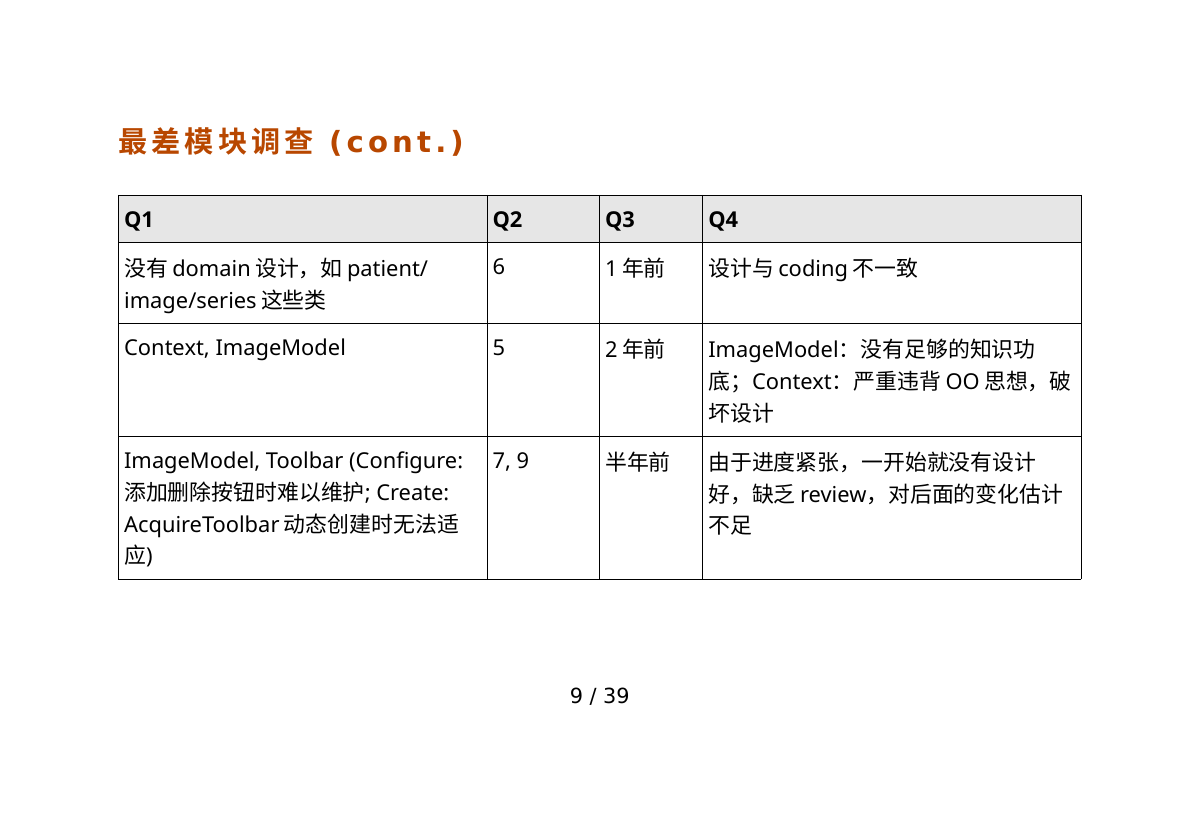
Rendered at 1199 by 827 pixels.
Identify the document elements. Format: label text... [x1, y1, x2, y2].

table_header Q3 [600, 196, 702, 242]
table_cell 6 [488, 243, 599, 323]
table_cell Context, ImageModel [119, 324, 487, 436]
table_cell 7, 9 [488, 437, 599, 579]
title 最差模块调查 (cont.) [118, 118, 1081, 160]
table_cell 1年前 [600, 243, 702, 323]
table_cell 2年前 [600, 324, 702, 436]
table_cell ImageModel：没有足够的知识功底；Context：严重违背OO思想，破坏设计 [703, 324, 1081, 436]
table_header Q1 [119, 196, 487, 242]
table_cell 没有domain设计，如patient/image/series这些类 [119, 243, 487, 323]
table_cell 5 [488, 324, 599, 436]
table_cell ImageModel, Toolbar (Configure: 添加删除按钮时难以维护; Create: AcquireToolbar动态创建时无法适应) [119, 437, 487, 579]
table_cell 设计与coding不一致 [703, 243, 1081, 323]
table_cell 半年前 [600, 437, 702, 579]
table_header Q4 [703, 196, 1081, 242]
table_cell 由于进度紧张，一开始就没有设计好，缺乏review，对后面的变化估计不足 [703, 437, 1081, 579]
table_header Q2 [488, 196, 599, 242]
